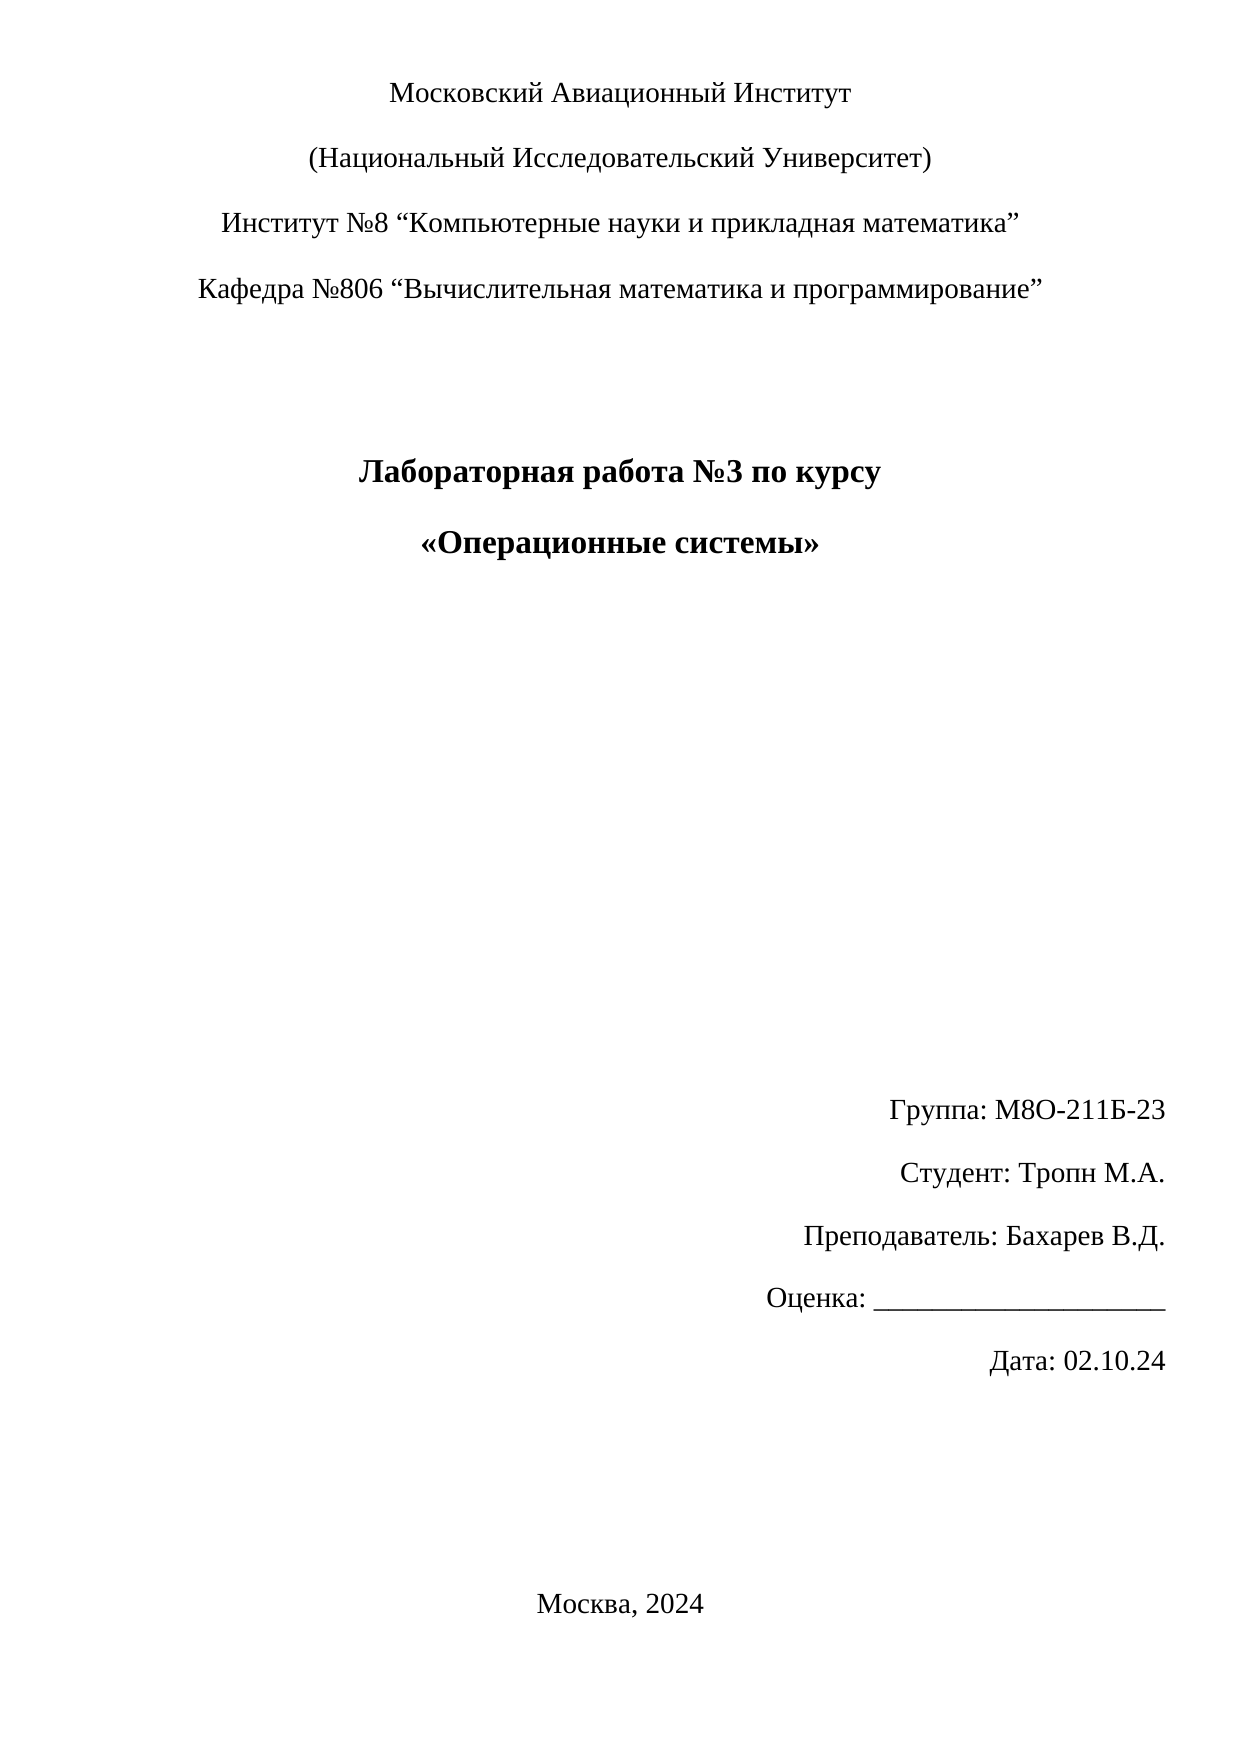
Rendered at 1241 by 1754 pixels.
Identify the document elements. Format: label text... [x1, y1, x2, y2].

text Преподаватель: Бахарев В.Д. [75, 1218, 1165, 1251]
text Московский Авиационный Институт [75, 75, 1165, 108]
text Дата: 02.10.24 [75, 1343, 1165, 1377]
text Группа: М8О-211Б-23 [75, 1092, 1165, 1126]
text Оценка: ____________________ [75, 1280, 1165, 1314]
text Кафедра №806 “Вычислительная математика и программирование” [75, 271, 1165, 304]
text Институт №8 “Компьютерные науки и прикладная математика” [75, 206, 1165, 239]
text Лабораторная работа №3 по курсу [75, 451, 1165, 490]
text Студент: Тропн М.А. [75, 1155, 1165, 1188]
text (Национальный Исследовательский Университет) [75, 140, 1165, 174]
text Москва, 2024 [75, 1587, 1165, 1620]
text «Операционные системы» [75, 522, 1165, 560]
